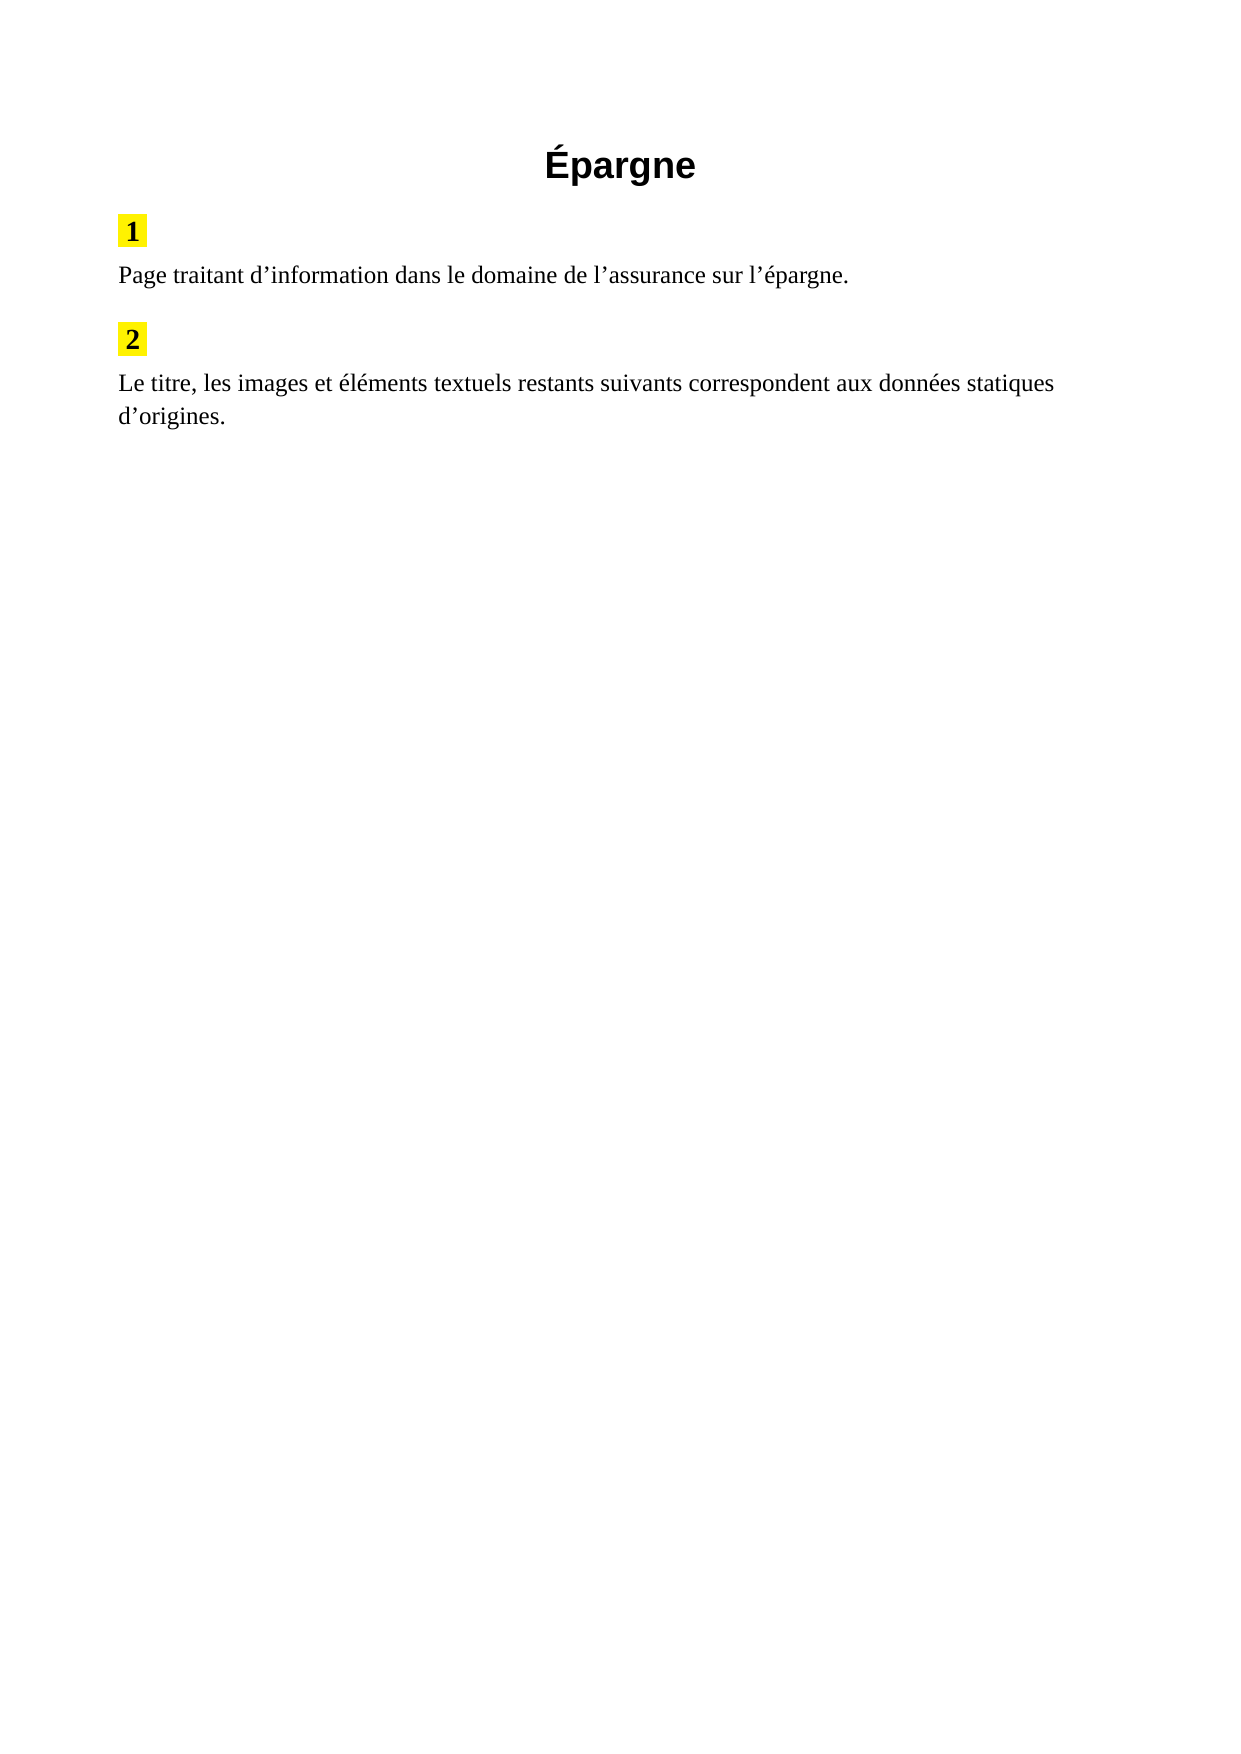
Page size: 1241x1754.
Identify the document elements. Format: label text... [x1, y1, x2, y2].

subtitle 1 [118, 214, 1122, 247]
subtitle 2 [118, 322, 1122, 356]
subtitle Épargne [118, 143, 1122, 187]
text Page traitant d’information dans le domaine de l’assurance sur l’épargne. [118, 260, 1122, 289]
text Le titre, les images et éléments textuels restants suivants correspondent aux données statiques d’origines. [118, 368, 1122, 430]
